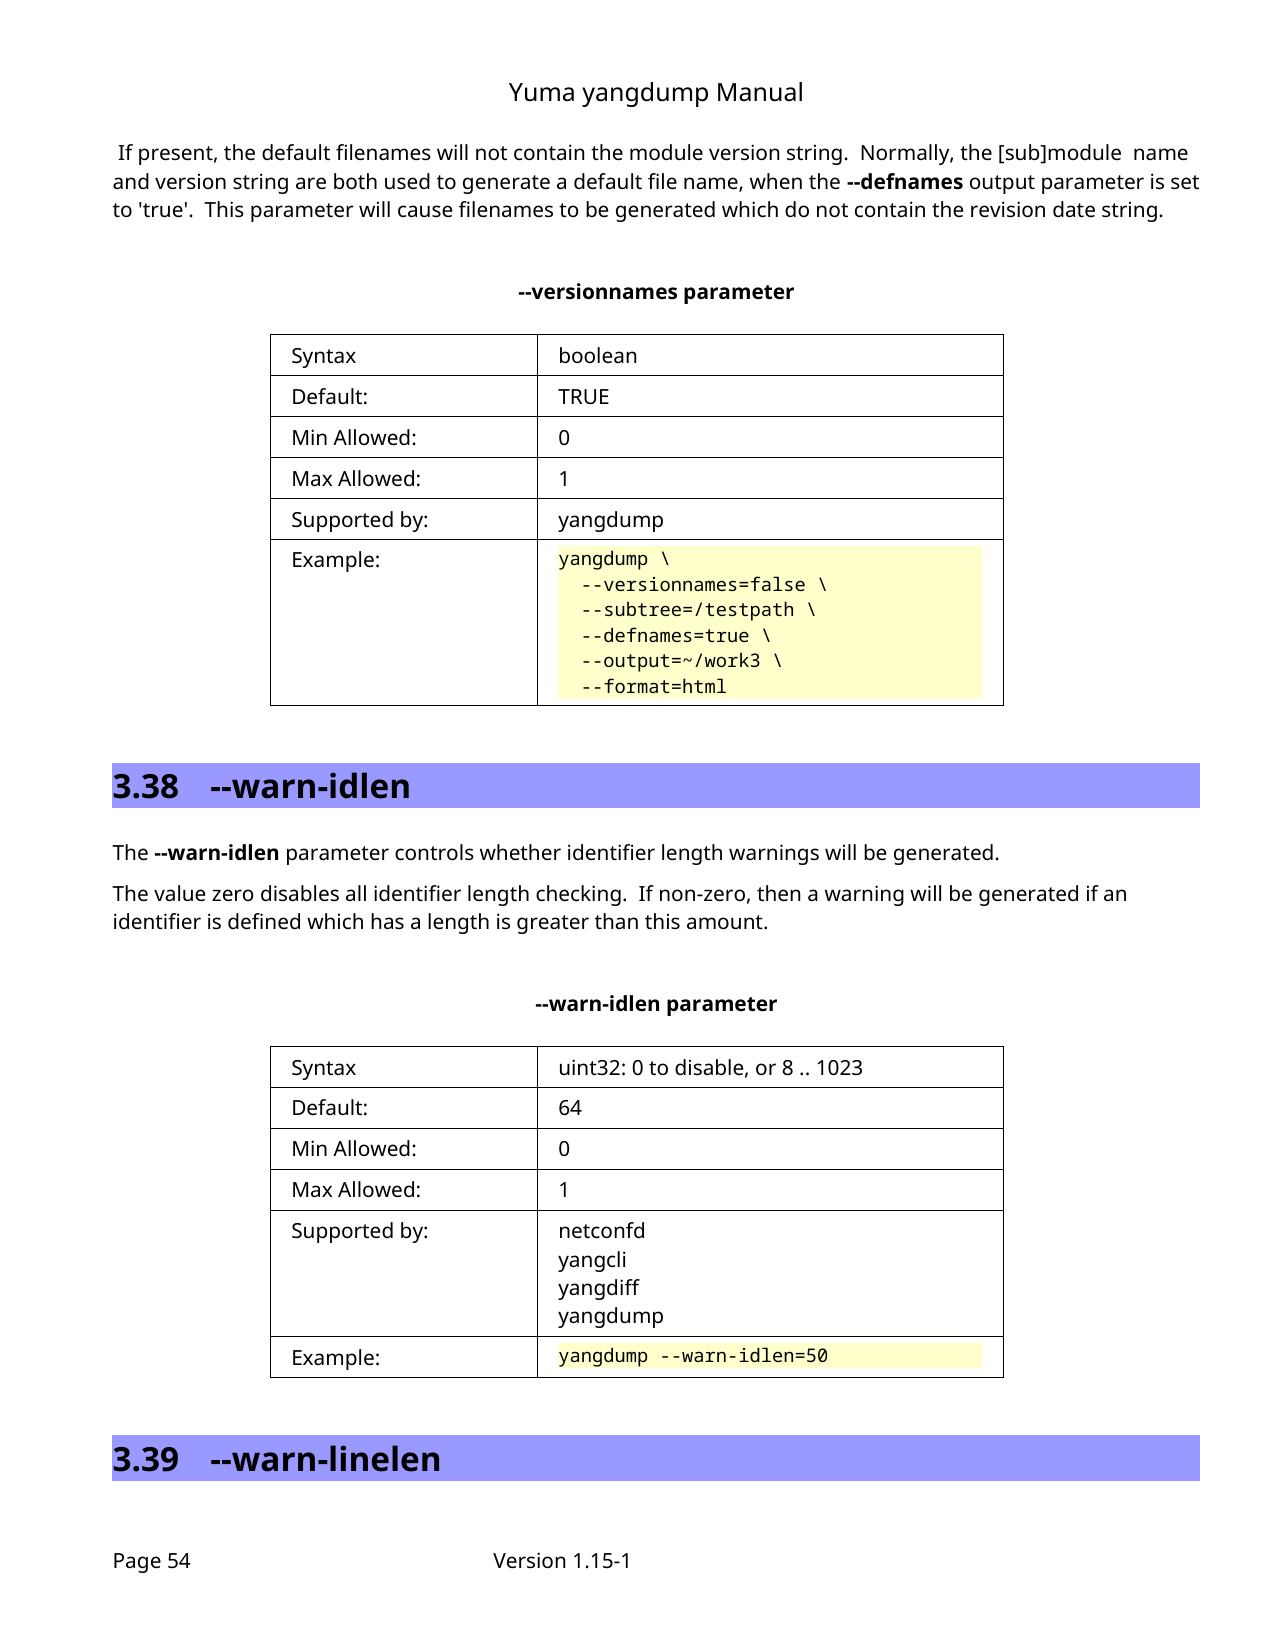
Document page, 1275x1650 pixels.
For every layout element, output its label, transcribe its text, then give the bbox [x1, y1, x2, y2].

table_cell yangdump \ --versionnames=false \ --subtree=/testpath \ --defnames=true \ --output=~/work3 \ --format=html [538, 540, 1003, 704]
table_cell 1 [538, 458, 1003, 498]
table_header uint32: 0 to disable, or 8 .. 1023 [538, 1047, 1003, 1087]
text The --warn-idlen parameter controls whether identifier length warnings will be generated. [112, 838, 1200, 866]
table_cell Example: [271, 1337, 537, 1377]
table_cell TRUE [538, 376, 1003, 416]
table_cell Example: [271, 540, 537, 704]
table_header boolean [538, 335, 1003, 375]
table_cell 64 [538, 1088, 1003, 1128]
table_cell yangdump --warn-idlen=50 [538, 1337, 1003, 1377]
subtitle --warn-idlen parameter [127, 989, 1185, 1017]
table_cell Max Allowed: [271, 1170, 537, 1209]
table_cell Default: [271, 376, 537, 416]
table_cell Supported by: [271, 499, 537, 539]
table_cell 1 [538, 1170, 1003, 1209]
table_header Syntax [271, 335, 537, 375]
table_cell Min Allowed: [271, 417, 537, 457]
table_cell Default: [271, 1088, 537, 1128]
subtitle --versionnames parameter [127, 277, 1185, 306]
table_header Syntax [271, 1047, 537, 1087]
table_cell Supported by: [271, 1211, 537, 1336]
text The value zero disables all identifier length checking. If non-zero, then a warning will be generated if an identifier is defined which has a length is greater than this amount. [112, 879, 1200, 936]
text If present, the default filenames will not contain the module version string. Normally, the [sub]module name and version string are both used to generate a default file name, when the --defnames output parameter is set to 'true'. This parameter will cause filenames to be generated which do not contain the revision date string. [112, 138, 1200, 224]
subtitle --warn-linelen [112, 1435, 1200, 1481]
table_cell 0 [538, 1129, 1003, 1169]
table_cell netconfd yangcli yangdiff yangdump [538, 1211, 1003, 1336]
table_cell Max Allowed: [271, 458, 537, 498]
table_cell 0 [538, 417, 1003, 457]
table_cell Min Allowed: [271, 1129, 537, 1169]
table_cell yangdump [538, 499, 1003, 539]
subtitle --warn-idlen [112, 763, 1200, 808]
